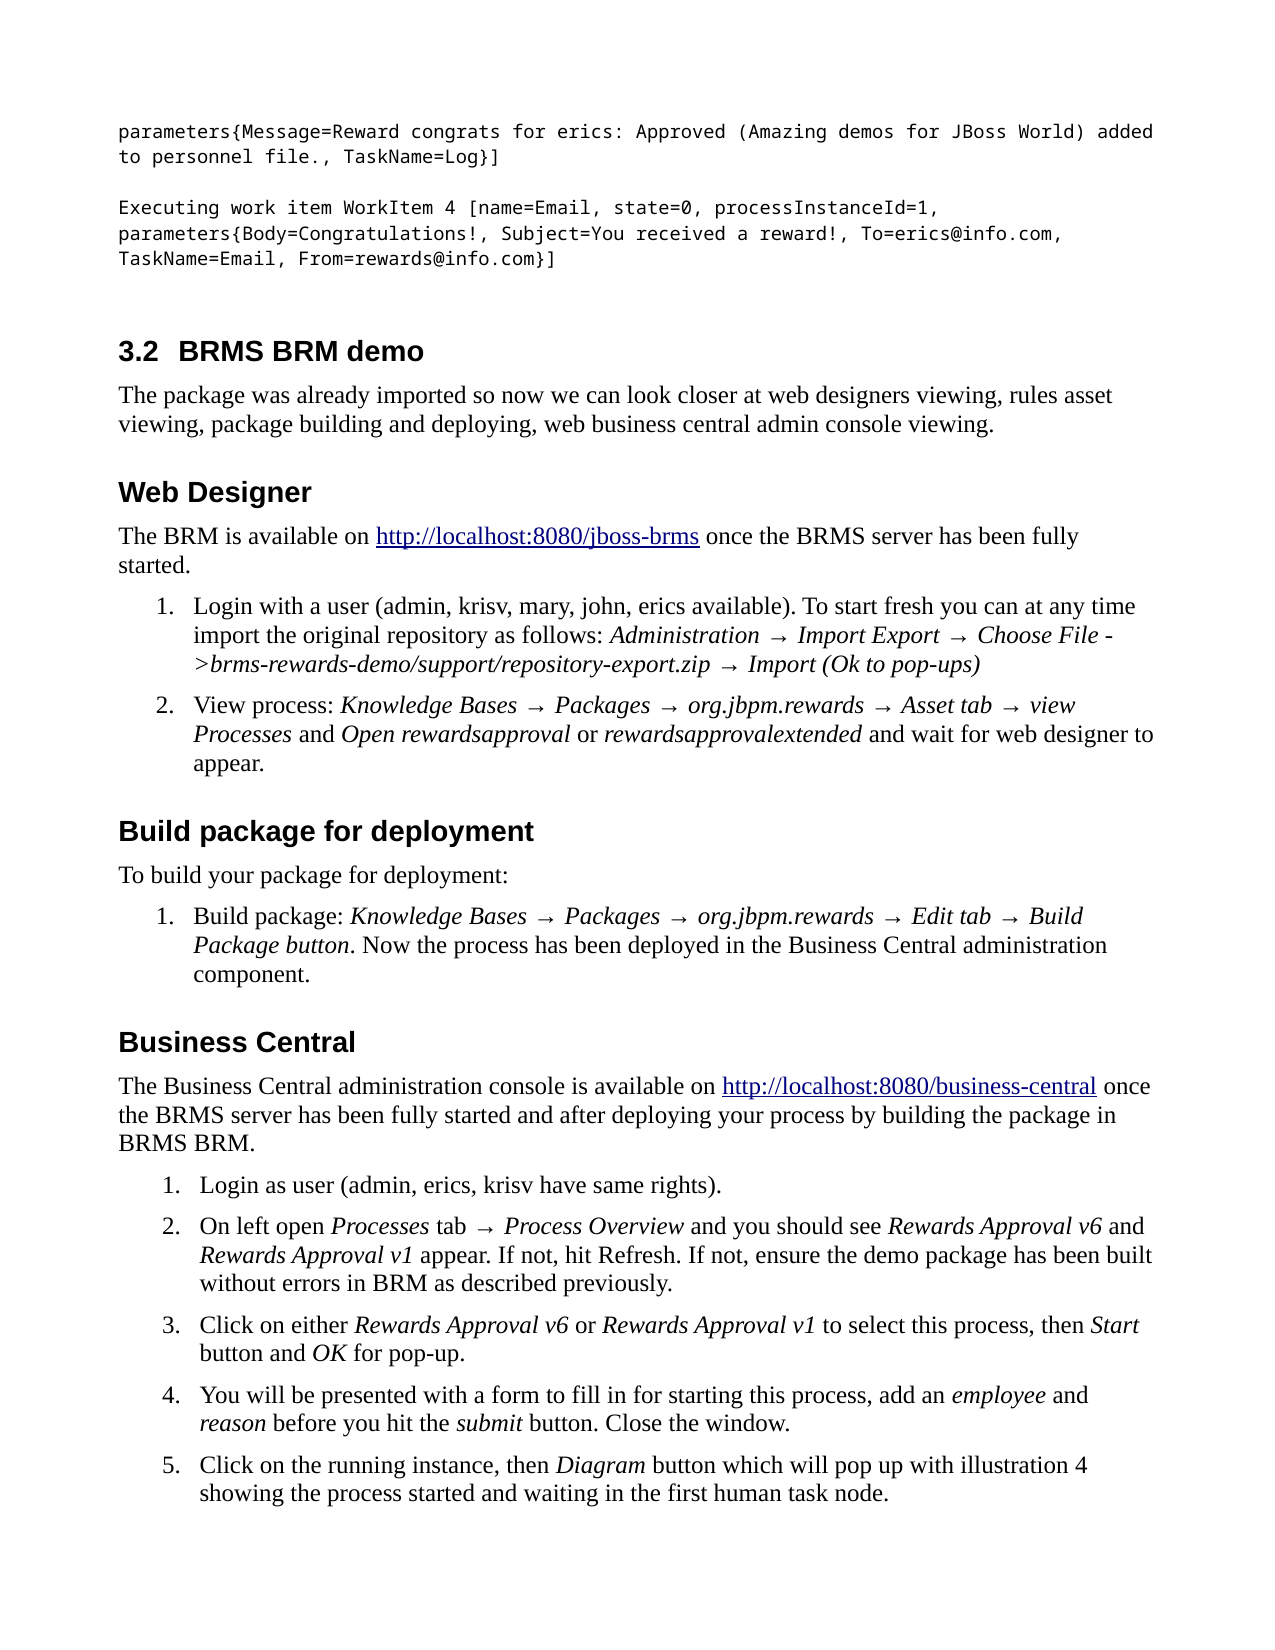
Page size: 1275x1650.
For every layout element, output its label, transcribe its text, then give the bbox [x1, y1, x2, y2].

text The Business Central administration console is available on http://localhost:8080/business-central once the BRMS server has been fully started and after deploying your process by building the package in BRMS BRM. [118, 1071, 1157, 1157]
text Executing work item WorkItem 4 [name=Email, state=0, processInstanceId=1, parameters{Body=Congratulations!, Subject=You received a reward!, To=erics@info.com, TaskName=Email, From=rewards@info.com}] [118, 195, 1157, 271]
list Login with a user (admin, krisv, mary, john, erics available). To start fresh you can at any time import the original repository as follows: Administration → Import Export → Choose File ->brms-rewards-demo/support/repository-export.zip → Import (Ok to pop-ups) [156, 591, 1157, 678]
list Build package: Knowledge Bases → Packages → org.jbpm.rewards → Edit tab → Build Package button. Now the process has been deployed in the Business Central administration component. [156, 901, 1157, 987]
text To build your package for deployment: [118, 860, 1157, 889]
subtitle Build package for deployment [118, 814, 1157, 847]
subtitle Web Designer [118, 475, 1157, 509]
subtitle BRMS BRM demo [118, 334, 1157, 368]
list You will be presented with a form to fill in for starting this process, add an employee and reason before you hit the submit button. Close the window. [162, 1380, 1157, 1437]
list View process: Knowledge Bases → Packages → org.jbpm.rewards → Asset tab → view Processes and Open rewardsapproval or rewardsapprovalextended and wait for web designer to appear. [156, 690, 1157, 776]
text parameters{Message=Reward congrats for erics: Approved (Amazing demos for JBoss World) added to personnel file., TaskName=Log}] [118, 118, 1157, 169]
text The package was already imported so now we can look closer at web designers viewing, rules asset viewing, package building and deploying, web business central admin console viewing. [118, 380, 1157, 438]
subtitle Business Central [118, 1025, 1157, 1058]
list Click on either Rewards Approval v6 or Rewards Approval v1 to select this process, then Start button and OK for pop-up. [162, 1310, 1157, 1367]
list On left open Processes tab → Process Overview and you should see Rewards Approval v6 and Rewards Approval v1 appear. If not, hit Refresh. If not, ensure the demo package has been built without errors in BRM as described previously. [162, 1211, 1157, 1297]
text The BRM is available on http://localhost:8080/jboss-brms once the BRMS server has been fully started. [118, 521, 1157, 579]
list Login as user (admin, erics, krisv have same rights). [162, 1170, 1157, 1198]
list Click on the running instance, then Diagram button which will pop up with illustration 4 showing the process started and waiting in the first human task node. [162, 1450, 1157, 1507]
